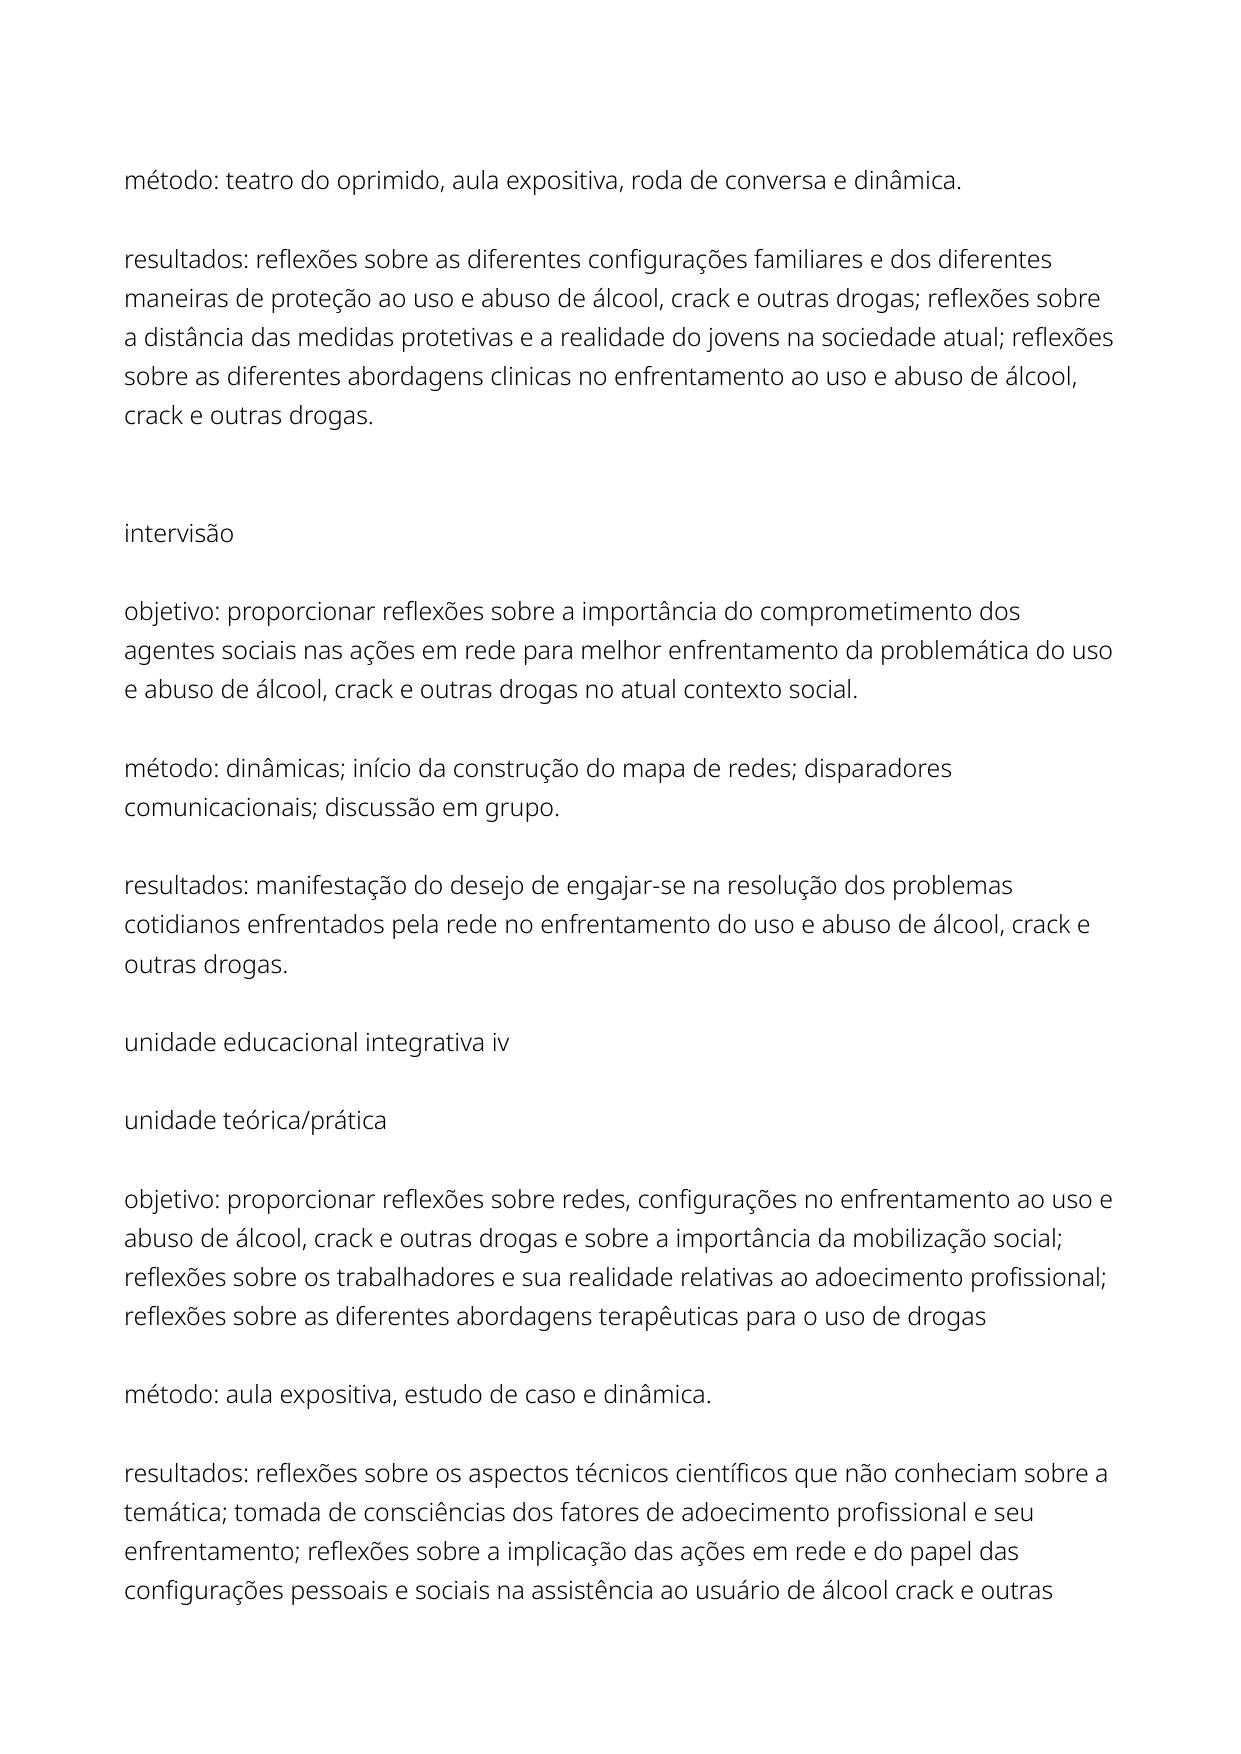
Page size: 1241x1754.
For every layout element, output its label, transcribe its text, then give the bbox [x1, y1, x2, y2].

table_cell MÉTODO: TEATRO DO OPRIMIDO, AULA EXPOSITIVA, RODA DE CONVERSA E DINÂMICA. RESULTADOS: REFLEXÕES SOBRE AS DIFERENTES CONFIGURAÇÕES FAMILIARES E DOS DIFERENTES MANEIRAS DE PROTEÇÃO AO USO E ABUSO DE ÁLCOOL, CRACK E OUTRAS DROGAS; REFLEXÕES SOBRE A DISTÂNCIA DAS MEDIDAS PROTETIVAS E A REALIDADE DO JOVENS NA SOCIEDADE ATUAL; REFLEXÕES SOBRE AS DIFERENTES ABORDAGENS CLINICAS NO ENFRENTAMENTO AO USO E ABUSO DE ÁLCOOL, CRACK E OUTRAS DROGAS. INTERVISÃO OBJETIVO: PROPORCIONAR REFLEXÕES SOBRE A IMPORTÂNCIA DO COMPROMETIMENTO DOS AGENTES SOCIAIS NAS AÇÕES EM REDE PARA MELHOR ENFRENTAMENTO DA PROBLEMÁTICA DO USO E ABUSO DE ÁLCOOL, CRACK E OUTRAS DROGAS NO ATUAL CONTEXTO SOCIAL. MÉTODO: DINÂMICAS; INÍCIO DA CONSTRUÇÃO DO MAPA DE REDES; DISPARADORES COMUNICACIONAIS; DISCUSSÃO EM GRUPO. RESULTADOS: MANIFESTAÇÃO DO DESEJO DE ENGAJAR-SE NA RESOLUÇÃO DOS PROBLEMAS COTIDIANOS ENFRENTADOS PELA REDE NO ENFRENTAMENTO DO USO E ABUSO DE ÁLCOOL, CRACK E OUTRAS DROGAS. UNIDADE EDUCACIONAL INTEGRATIVA IV UNIDADE TEÓRICA/PRÁTICA OBJETIVO: PROPORCIONAR REFLEXÕES SOBRE REDES, CONFIGURAÇÕES NO ENFRENTAMENTO AO USO E ABUSO DE ÁLCOOL, CRACK E OUTRAS DROGAS E SOBRE A IMPORTÂNCIA DA MOBILIZAÇÃO SOCIAL; REFLEXÕES SOBRE OS TRABALHADORES E SUA REALIDADE RELATIVAS AO ADOECIMENTO PROFISSIONAL; REFLEXÕES SOBRE AS DIFERENTES ABORDAGENS TERAPÊUTICAS PARA O USO DE DROGAS MÉTODO: AULA EXPOSITIVA, ESTUDO DE CASO E DINÂMICA. RESULTADOS: REFLEXÕES SOBRE OS ASPECTOS TÉCNICOS CIENTÍFICOS QUE NÃO CONHECIAM SOBRE A TEMÁTICA; TOMADA DE CONSCIÊNCIAS DOS FATORES DE ADOECIMENTO PROFISSIONAL E SEU ENFRENTAMENTO; REFLEXÕES SOBRE A IMPLICAÇÃO DAS AÇÕES EM REDE E DO PAPEL DAS CONFIGURAÇÕES PESSOAIS E SOCIAIS NA ASSISTÊNCIA AO USUÁRIO DE ÁLCOOL CRACK E OUTRAS [118, 118, 1122, 1613]
